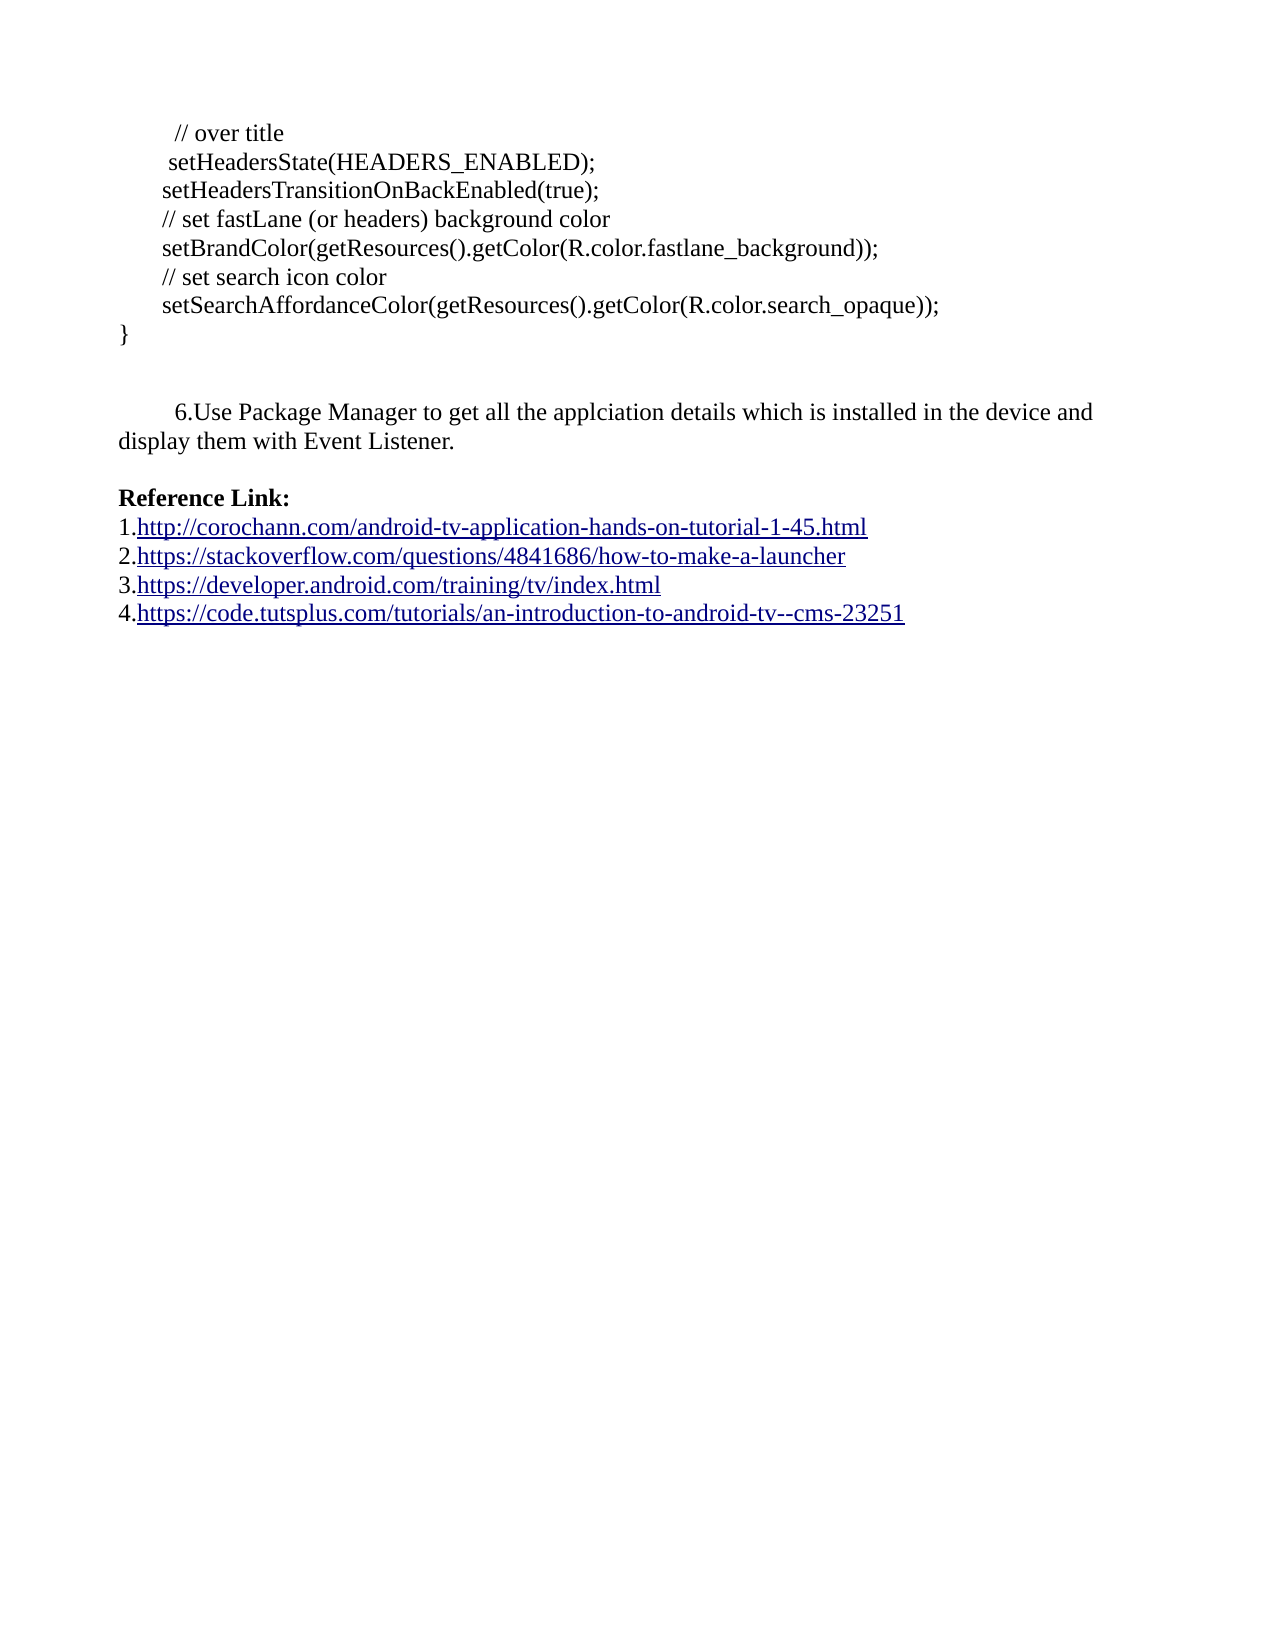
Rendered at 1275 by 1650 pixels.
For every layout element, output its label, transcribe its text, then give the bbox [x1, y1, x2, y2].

text 1.http://corochann.com/android-tv-application-hands-on-tutorial-1-45.html [118, 512, 1157, 541]
text 6.Use Package Manager to get all the applciation details which is installed in the device and display them with Event Listener. [118, 397, 1157, 455]
text setSearchAffordanceColor(getResources().getColor(R.color.search_opaque)); [118, 291, 1157, 319]
text setBrandColor(getResources().getColor(R.color.fastlane_background)); [118, 233, 1157, 262]
text 2.https://stackoverflow.com/questions/4841686/how-to-make-a-launcher [118, 541, 1157, 570]
text 4.https://code.tutsplus.com/tutorials/an-introduction-to-android-tv--cms-23251 [118, 598, 1157, 627]
text // over title [118, 118, 1157, 147]
text Reference Link: [118, 483, 1157, 512]
text } [118, 319, 1157, 348]
text 3.https://developer.android.com/training/tv/index.html [118, 570, 1157, 598]
text setHeadersTransitionOnBackEnabled(true); [118, 176, 1157, 204]
text setHeadersState(HEADERS_ENABLED); [118, 147, 1157, 176]
text // set search icon color [118, 262, 1157, 291]
text // set fastLane (or headers) background color [118, 204, 1157, 233]
